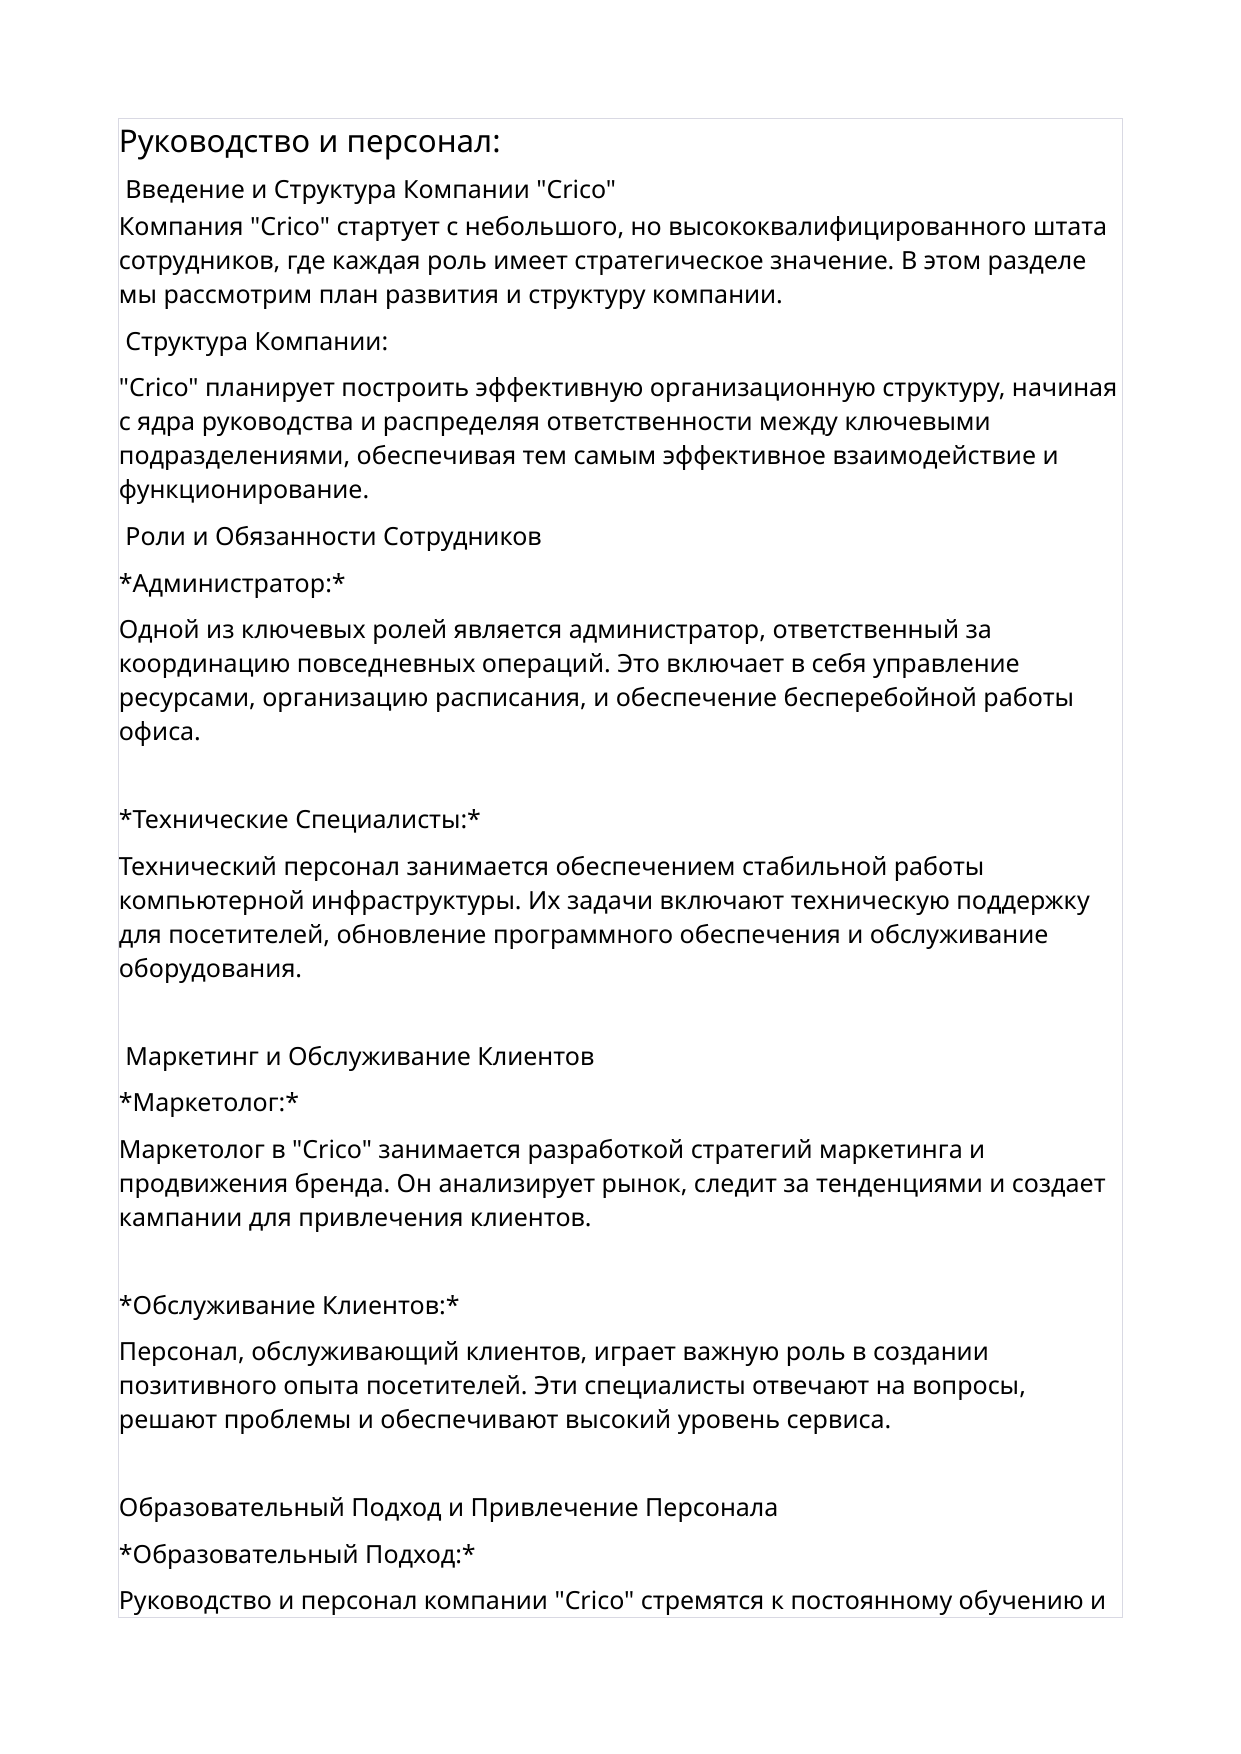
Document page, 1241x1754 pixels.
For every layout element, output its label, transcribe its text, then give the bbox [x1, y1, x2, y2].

text *Администратор:* [119, 565, 1122, 599]
text Технический персонал занимается обеспечением стабильной работы компьютерной инфраструктуры. Их задачи включают техническую поддержку для посетителей, обновление программного обеспечения и обслуживание оборудования. [119, 848, 1122, 984]
text Руководство и персонал компании "Crico" стремятся к постоянному обучению и [119, 1582, 1122, 1617]
text Маркетинг и Обслуживание Клиентов [119, 1038, 1122, 1072]
text Роли и Обязанности Сотрудников [119, 518, 1122, 553]
text *Технические Специалисты:* [119, 801, 1122, 836]
text Образовательный Подход и Привлечение Персонала [119, 1489, 1122, 1524]
text *Обслуживание Клиентов:* [119, 1287, 1122, 1321]
text Структура Компании: [119, 323, 1122, 357]
text Руководство и персонал: [119, 119, 1122, 161]
text *Образовательный Подход:* [119, 1536, 1122, 1571]
text Маркетолог в "Crico" занимается разработкой стратегий маркетинга и продвижения бренда. Он анализирует рынок, следит за тенденциями и создает кампании для привлечения клиентов. [119, 1131, 1122, 1234]
text "Crico" планирует построить эффективную организационную структуру, начиная с ядра руководства и распределяя ответственности между ключевыми подразделениями, обеспечивая тем самым эффективное взаимодействие и функционирование. [119, 369, 1122, 506]
text Персонал, обслуживающий клиентов, играет важную роль в создании позитивного опыта посетителей. Эти специалисты отвечают на вопросы, решают проблемы и обеспечивают высокий уровень сервиса. [119, 1333, 1122, 1436]
text Одной из ключевых ролей является администратор, ответственный за координацию повседневных операций. Это включает в себя управление ресурсами, организацию расписания, и обеспечение бесперебойной работы офиса. [119, 611, 1122, 748]
subtitle Введение и Структура Компании "Crico" [119, 171, 1122, 206]
text Компания "Crico" стартует с небольшого, но высококвалифицированного штата сотрудников, где каждая роль имеет стратегическое значение. В этом разделе мы рассмотрим план развития и структуру компании. [119, 208, 1122, 311]
text *Маркетолог:* [119, 1084, 1122, 1119]
